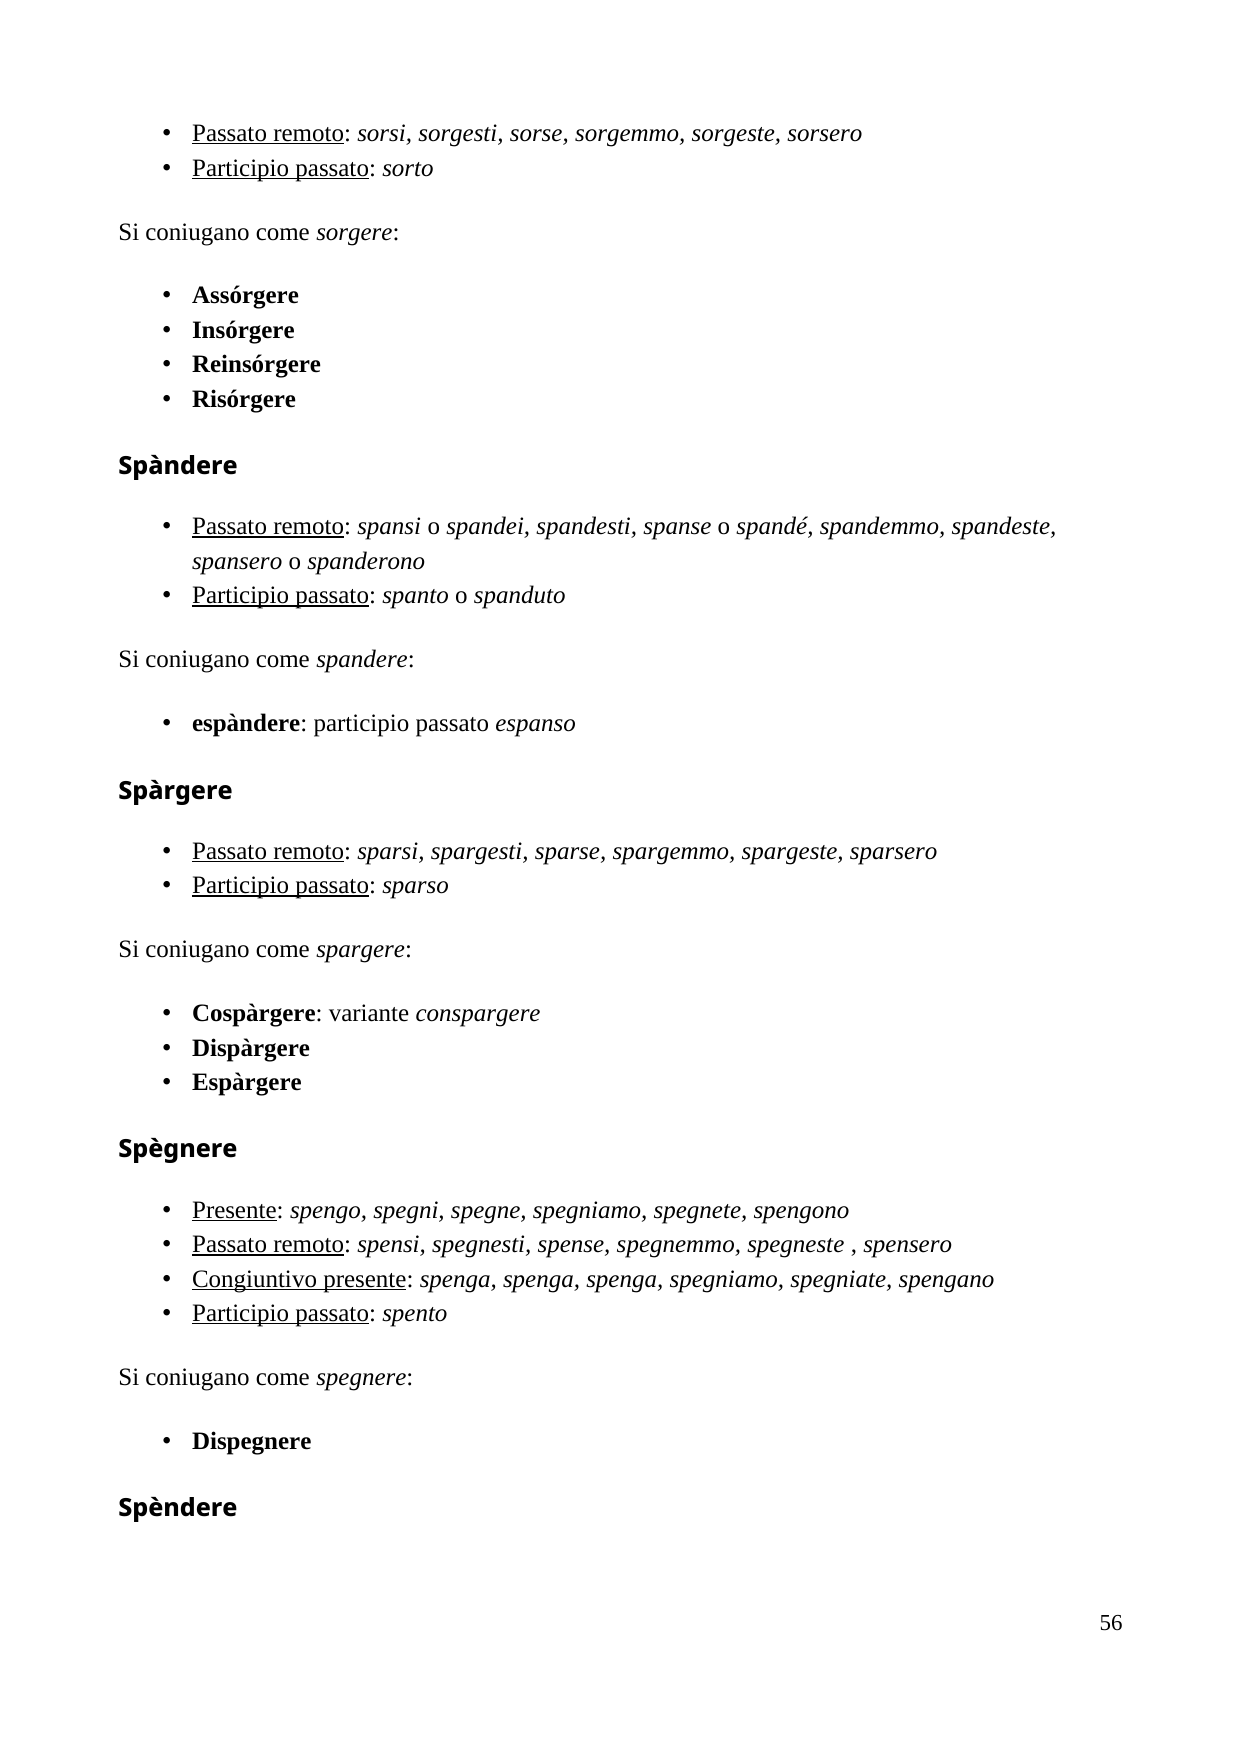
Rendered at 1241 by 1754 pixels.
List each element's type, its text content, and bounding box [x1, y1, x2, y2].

subtitle Spèndere [118, 1490, 1122, 1524]
list Passato remoto: sparsi, spargesti, sparse, spargemmo, spargeste, sparsero [162, 836, 1122, 864]
list Dispegnere [162, 1426, 1122, 1455]
list Insórgere [162, 315, 1122, 344]
subtitle Spègnere [118, 1131, 1122, 1165]
list Congiuntivo presente: spenga, spenga, spenga, spegniamo, spegniate, spengano [162, 1264, 1122, 1292]
subtitle Spàrgere [118, 772, 1122, 806]
text Si coniugano come spargere: [118, 934, 1122, 963]
list Passato remoto: spensi, spegnesti, spense, spegnemmo, spegneste , spensero [162, 1229, 1122, 1258]
list Passato remoto: sorsi, sorgesti, sorse, sorgemmo, sorgeste, sorsero [162, 118, 1122, 147]
list Espàrgere [162, 1067, 1122, 1096]
list Participio passato: spanto o spanduto [162, 580, 1122, 609]
list Reinsórgere [162, 349, 1122, 378]
list Risórgere [162, 384, 1122, 413]
list Cospàrgere: variante conspargere [162, 998, 1122, 1027]
text Si coniugano come spandere: [118, 644, 1122, 673]
list Dispàrgere [162, 1033, 1122, 1061]
list espàndere: participio passato espanso [162, 708, 1122, 737]
list Presente: spengo, spegni, spegne, spegniamo, spegnete, spengono [162, 1195, 1122, 1223]
list Assórgere [162, 281, 1122, 309]
list Participio passato: sorto [162, 153, 1122, 181]
text Si coniugano come sorgere: [118, 217, 1122, 245]
list Participio passato: spento [162, 1298, 1122, 1327]
subtitle Spàndere [118, 448, 1122, 482]
text Si coniugano come spegnere: [118, 1362, 1122, 1391]
list Participio passato: sparso [162, 870, 1122, 899]
list Passato remoto: spansi o spandei, spandesti, spanse o spandé, spandemmo, spandeste, spansero o spanderono [162, 511, 1122, 575]
